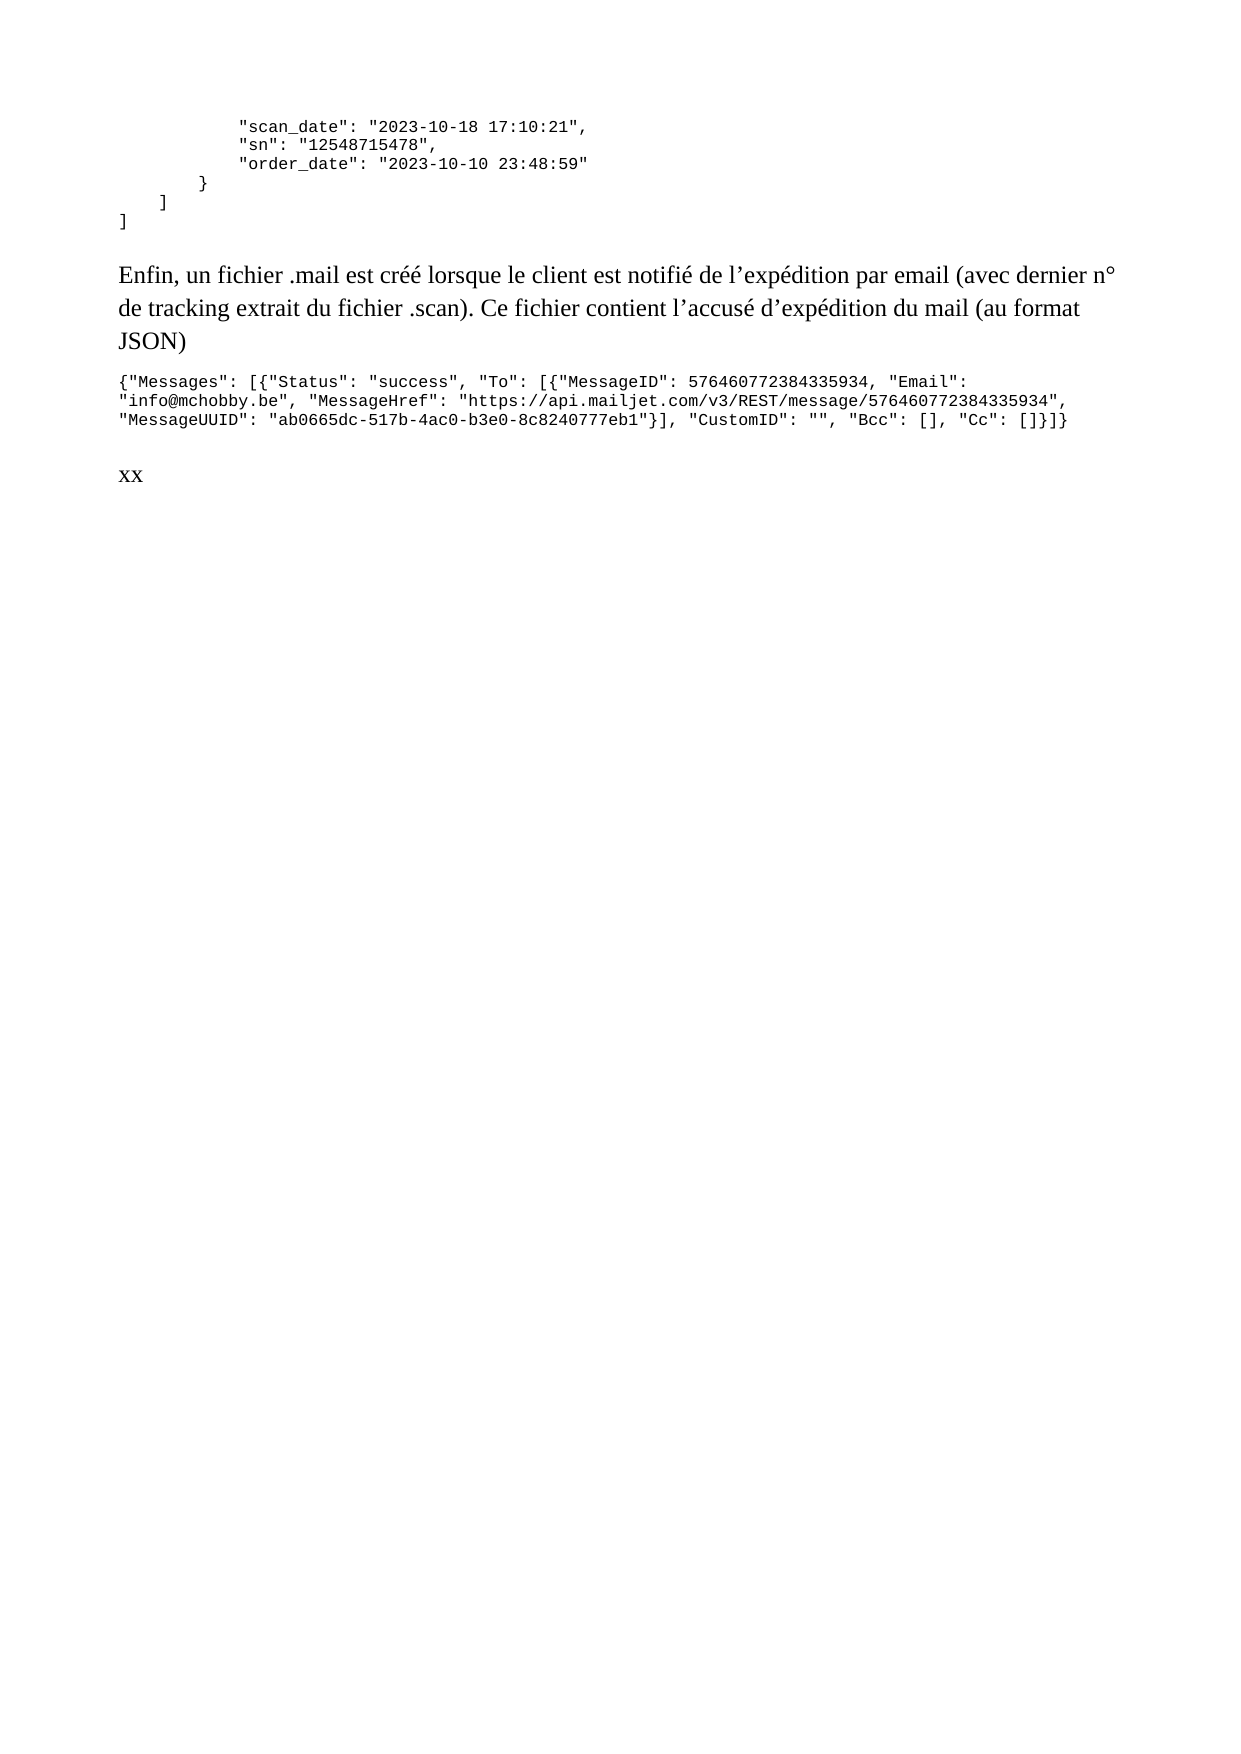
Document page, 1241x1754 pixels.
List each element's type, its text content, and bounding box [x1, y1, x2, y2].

text } [118, 175, 1122, 193]
text "sn": "12548715478", [118, 137, 1122, 156]
text Enfin, un fichier .mail est créé lorsque le client est notifié de l’expédition par email (avec dernier n° de tracking extrait du fichier .scan). Ce fichier contient l’accusé d’expédition du mail (au format JSON) [118, 260, 1122, 355]
text {"Messages": [{"Status": "success", "To": [{"MessageID": 576460772384335934, "Email": "info@mchobby.be", "MessageHref": "https://api.mailjet.com/v3/REST/message/576460772384335934", "MessageUUID": "ab0665dc-517b-4ac0-b3e0-8c8240777eb1"}], "CustomID": "", "Bcc": [], "Cc": []}]} [118, 374, 1122, 430]
text xx [118, 459, 1122, 488]
text "order_date": "2023-10-10 23:48:59" [118, 156, 1122, 175]
text ] ] [118, 193, 1122, 231]
text "scan_date": "2023-10-18 17:10:21", [118, 118, 1122, 137]
